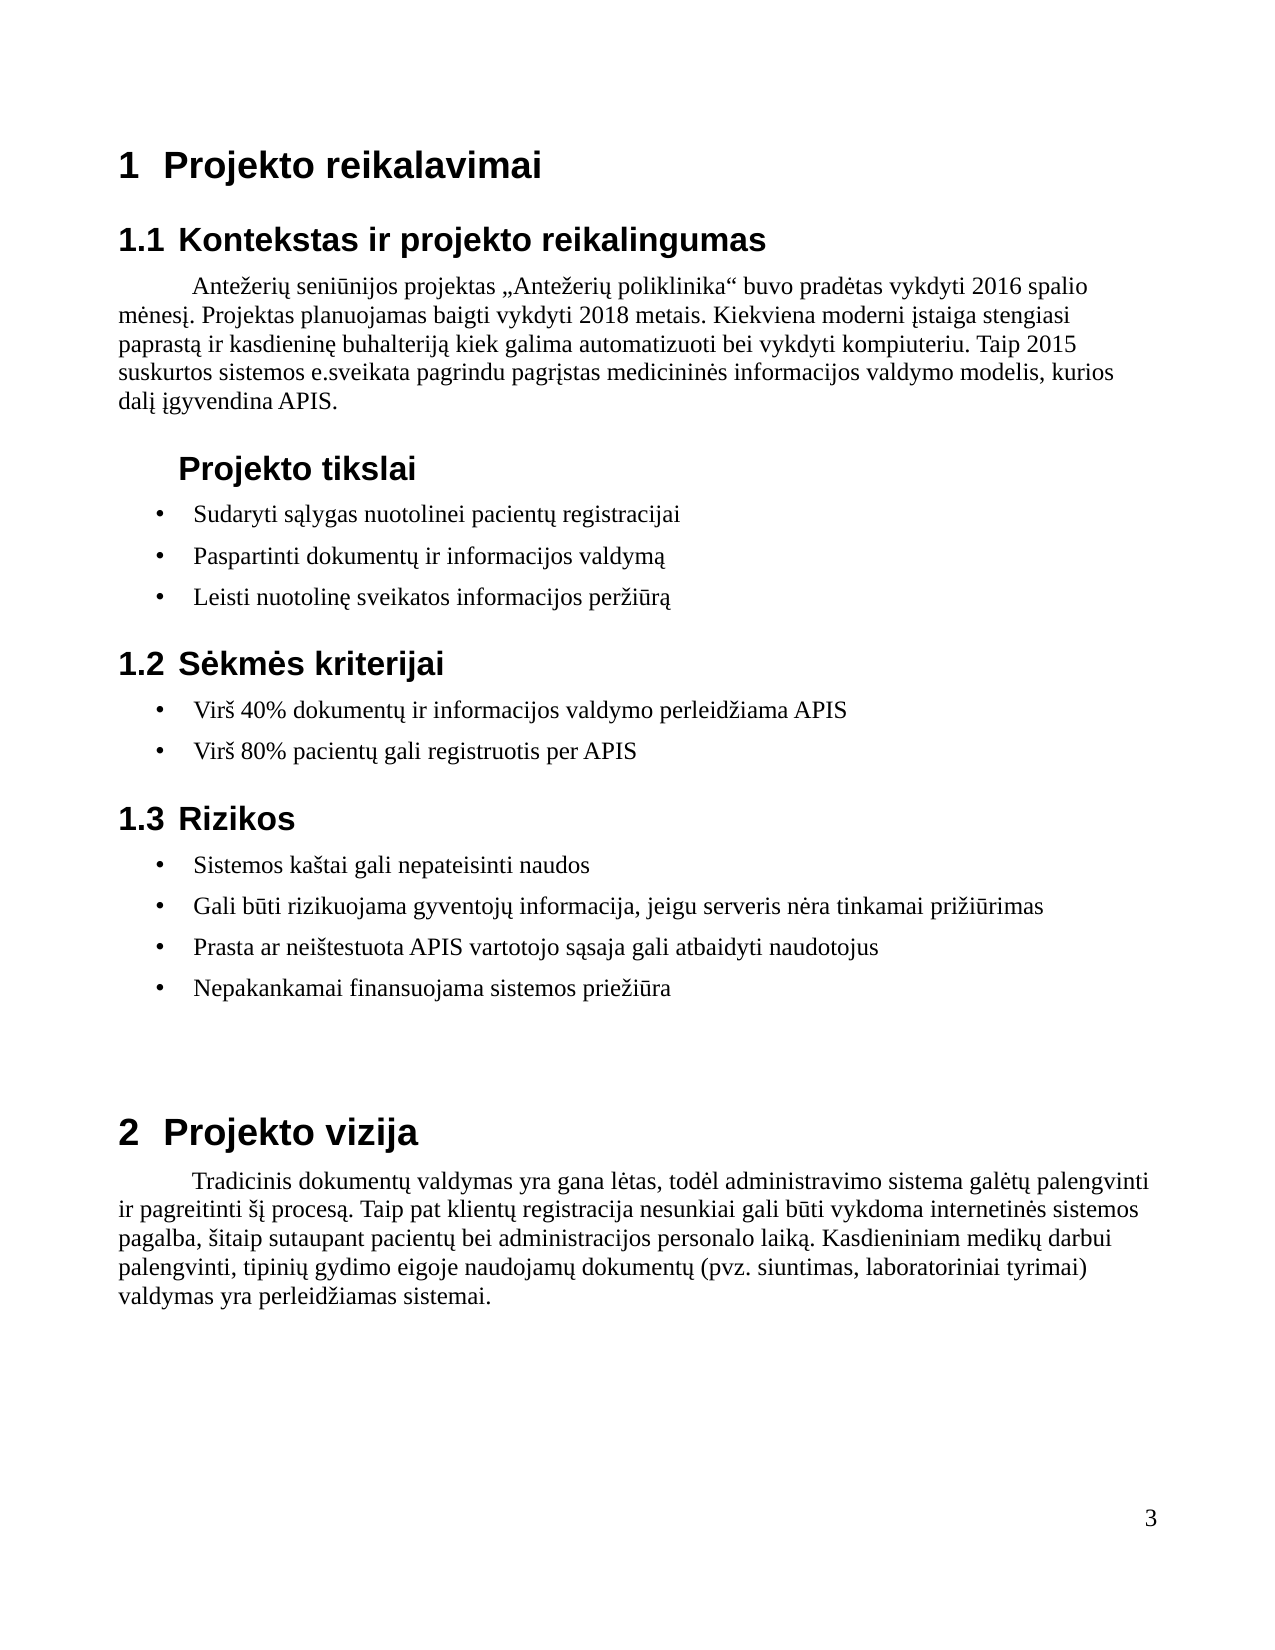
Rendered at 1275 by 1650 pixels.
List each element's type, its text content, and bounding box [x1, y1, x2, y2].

subtitle Kontekstas ir projekto reikalingumas [118, 220, 1157, 259]
list Sistemos kaštai gali nepateisinti naudos [156, 850, 1157, 878]
subtitle Rizikos [118, 798, 1157, 837]
list Sudaryti sąlygas nuotolinei pacientų registracijai [156, 499, 1157, 528]
list Virš 80% pacientų gali registruotis per APIS [156, 736, 1157, 765]
list Leisti nuotolinę sveikatos informacijos peržiūrą [156, 582, 1157, 611]
subtitle Sėkmės kriterijai [118, 644, 1157, 683]
list Virš 40% dokumentų ir informacijos valdymo perleidžiama APIS [156, 695, 1157, 724]
list Nepakankamai finansuojama sistemos priežiūra [156, 973, 1157, 1031]
text Antežerių seniūnijos projektas „Antežerių poliklinika“ buvo pradėtas vykdyti 2016 spalio mėnesį. Projektas planuojamas baigti vykdyti 2018 metais. Kiekviena moderni įstaiga stengiasi paprastą ir kasdieninę buhalteriją kiek galima automatizuoti bei vykdyti kompiuteriu. Taip 2015 suskurtos sistemos e.sveikata pagrindu pagrįstas medicininės informacijos valdymo modelis, kurios dalį įgyvendina APIS. [118, 271, 1157, 415]
list Prasta ar neištestuota APIS vartotojo sąsaja gali atbaidyti naudotojus [156, 932, 1157, 961]
text Tradicinis dokumentų valdymas yra gana lėtas, todėl administravimo sistema galėtų palengvinti ir pagreitinti šį procesą. Taip pat klientų registracija nesunkiai gali būti vykdoma internetinės sistemos pagalba, šitaip sutaupant pacientų bei administracijos personalo laiką. Kasdieniniam medikų darbui palengvinti, tipinių gydimo eigoje naudojamų dokumentų (pvz. siuntimas, laboratoriniai tyrimai) valdymas yra perleidžiamas sistemai. [118, 1166, 1157, 1309]
list Gali būti rizikuojama gyventojų informacija, jeigu serveris nėra tinkamai prižiūrimas [156, 891, 1157, 920]
list Paspartinti dokumentų ir informacijos valdymą [156, 541, 1157, 569]
subtitle Projekto tikslai [118, 448, 1157, 487]
subtitle Projekto vizija [118, 1110, 1157, 1153]
subtitle Projekto reikalavimai [118, 143, 1157, 187]
